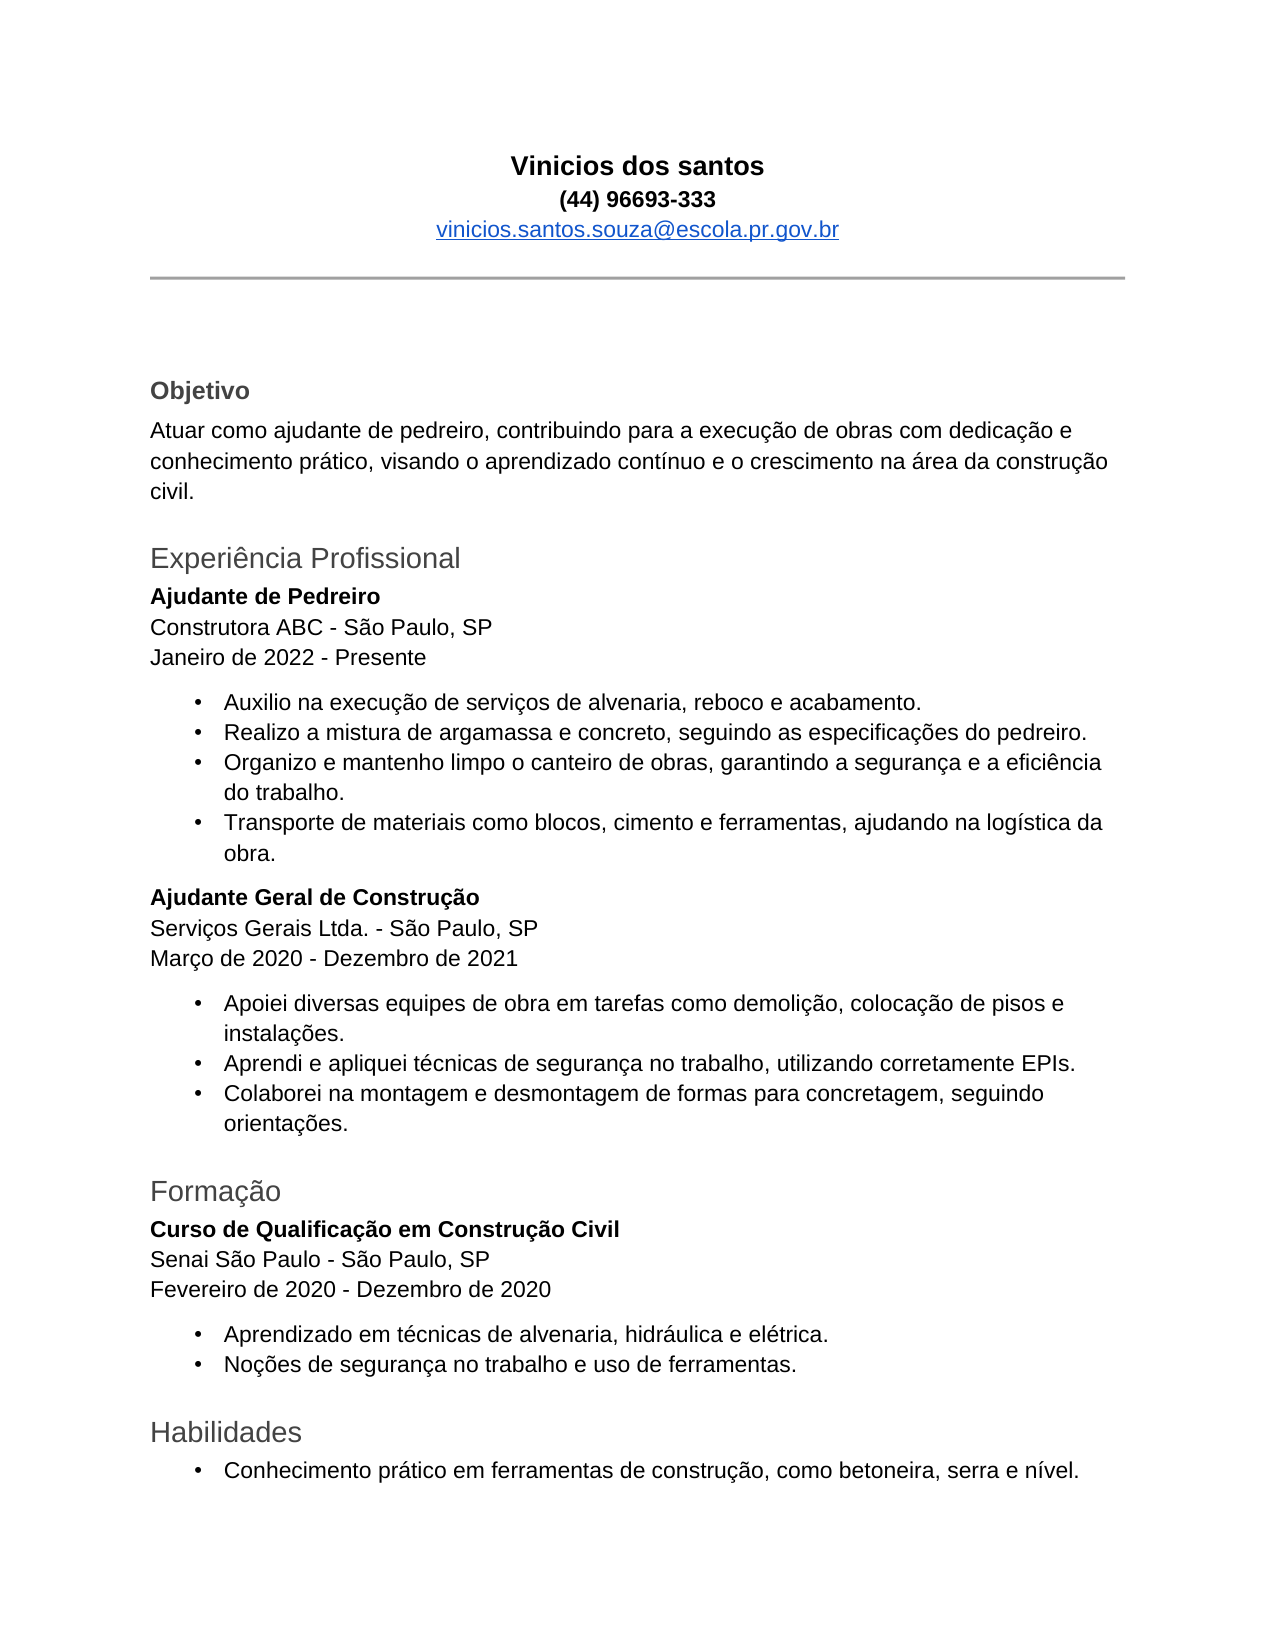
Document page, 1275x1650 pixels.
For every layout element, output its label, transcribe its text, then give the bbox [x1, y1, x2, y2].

list Apoiei diversas equipes de obra em tarefas como demolição, colocação de pisos e instalações. [194, 989, 1125, 1046]
list Transporte de materiais como blocos, cimento e ferramentas, ajudando na logística da obra. [194, 809, 1125, 866]
list Conhecimento prático em ferramentas de construção, como betoneira, serra e nível. [194, 1457, 1125, 1483]
text (44) 96693-333 [150, 186, 1125, 212]
list Noções de segurança no trabalho e uso de ferramentas. [194, 1351, 1125, 1377]
text vinicios.santos.souza@escola.pr.gov.br [150, 216, 1125, 242]
text Ajudante de Pedreiro Construtora ABC - São Paulo, SP Janeiro de 2022 - Presente [150, 583, 1125, 670]
text Ajudante Geral de Construção Serviços Gerais Ltda. - São Paulo, SP Março de 2020 - Dezembro de 2021 [150, 884, 1125, 971]
subtitle Experiência Profissional [150, 541, 1125, 575]
list Aprendi e apliquei técnicas de segurança no trabalho, utilizando corretamente EPIs. [194, 1050, 1125, 1076]
text Atuar como ajudante de pedreiro, contribuindo para a execução de obras com dedicação e conhecimento prático, visando o aprendizado contínuo e o crescimento na área da construção civil. [150, 417, 1125, 504]
list Aprendizado em técnicas de alvenaria, hidráulica e elétrica. [194, 1321, 1125, 1347]
list Auxilio na execução de serviços de alvenaria, reboco e acabamento. [194, 688, 1125, 715]
subtitle Objetivo [150, 376, 1125, 405]
text Vinicios dos santos [150, 150, 1125, 181]
list Realizo a mistura de argamassa e concreto, seguindo as especificações do pedreiro. [194, 719, 1125, 745]
list Organizo e mantenho limpo o canteiro de obras, garantindo a segurança e a eficiência do trabalho. [194, 749, 1125, 805]
subtitle Habilidades [150, 1415, 1125, 1448]
text Curso de Qualificação em Construção Civil Senai São Paulo - São Paulo, SP Fevereiro de 2020 - Dezembro de 2020 [150, 1216, 1125, 1302]
list Colaborei na montagem e desmontagem de formas para concretagem, seguindo orientações. [194, 1080, 1125, 1137]
subtitle Formação [150, 1174, 1125, 1207]
